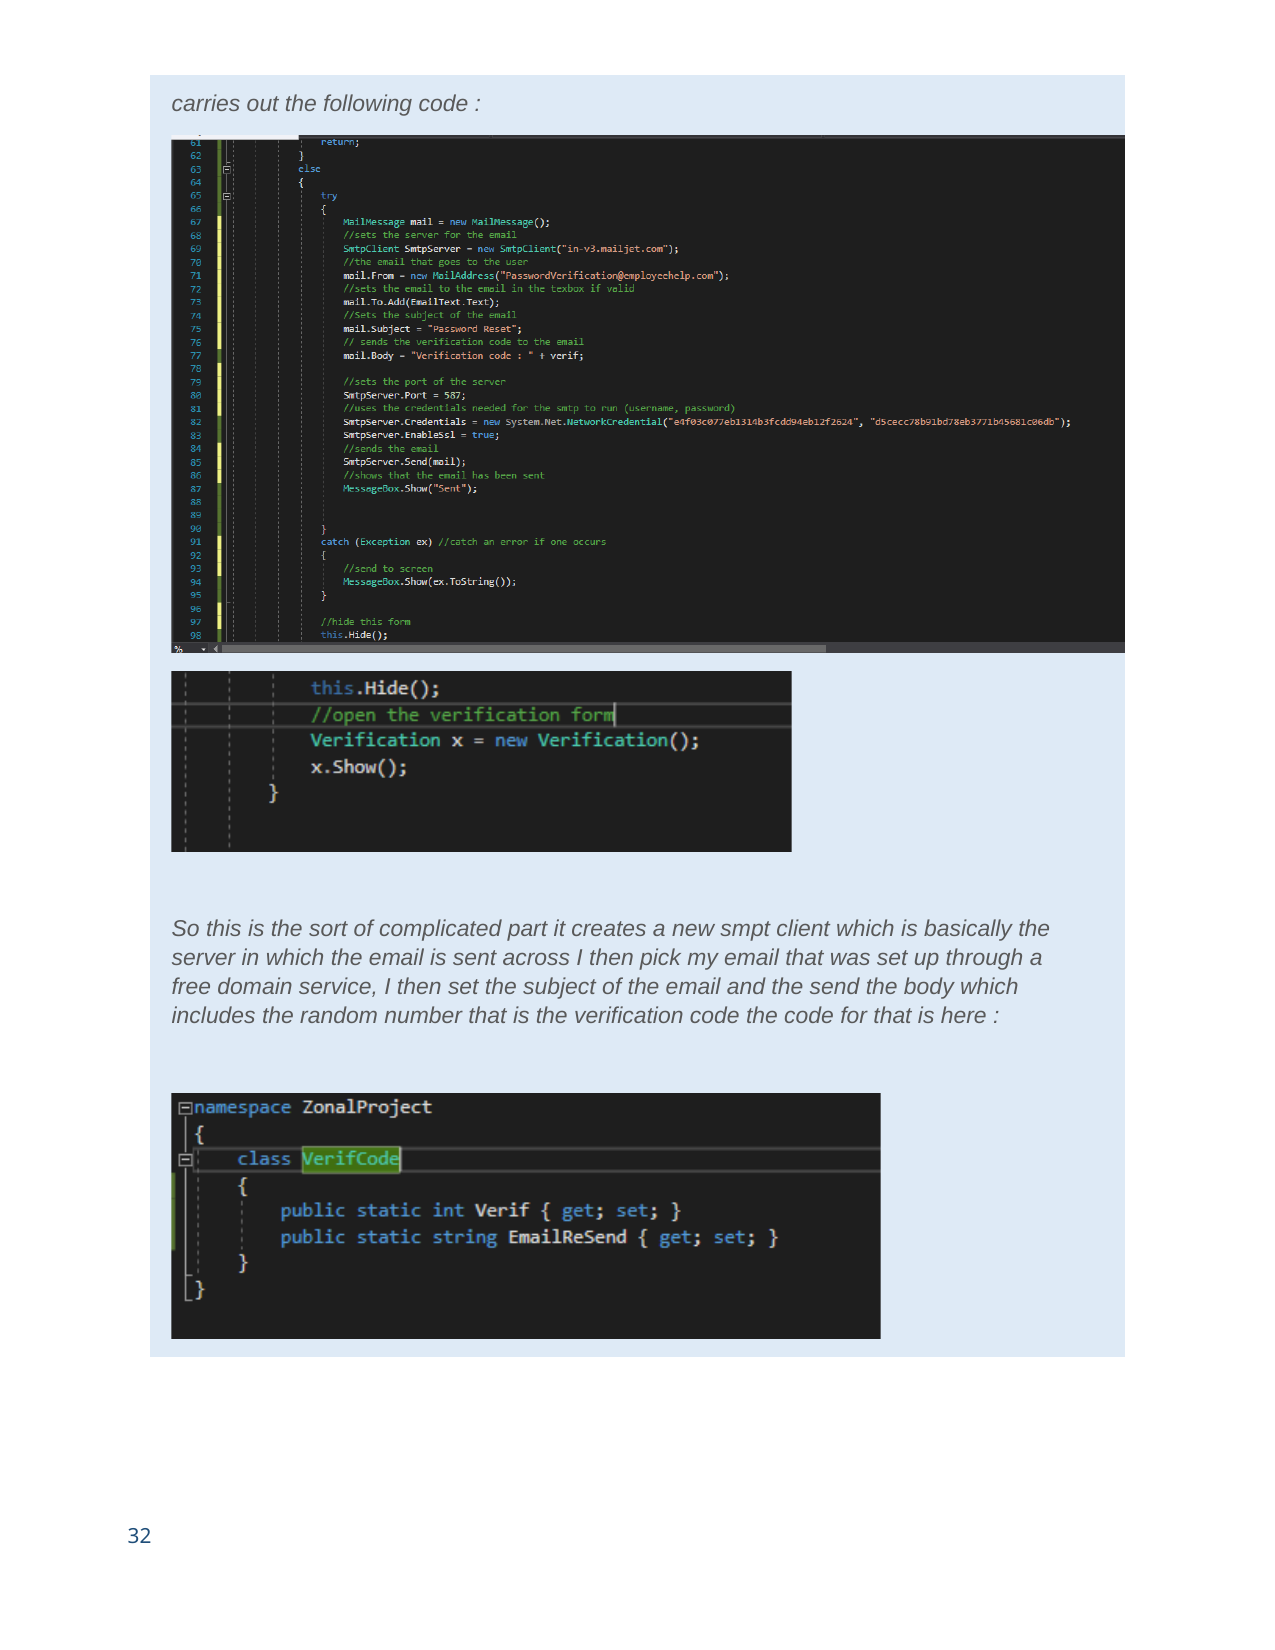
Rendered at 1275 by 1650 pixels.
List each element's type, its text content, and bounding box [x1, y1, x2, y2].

table_header carries out the following code : [171, 75, 1125, 135]
table_header [150, 75, 171, 1357]
table_header So this is the sort of complicated part it creates a new smpt client which is basically the server in which the email is sent across I then pick my email that was set up through a free domain service, I then set the subject of the email and the send the body which includes the random number that is the verification code the code for that is here : [171, 653, 1125, 1357]
